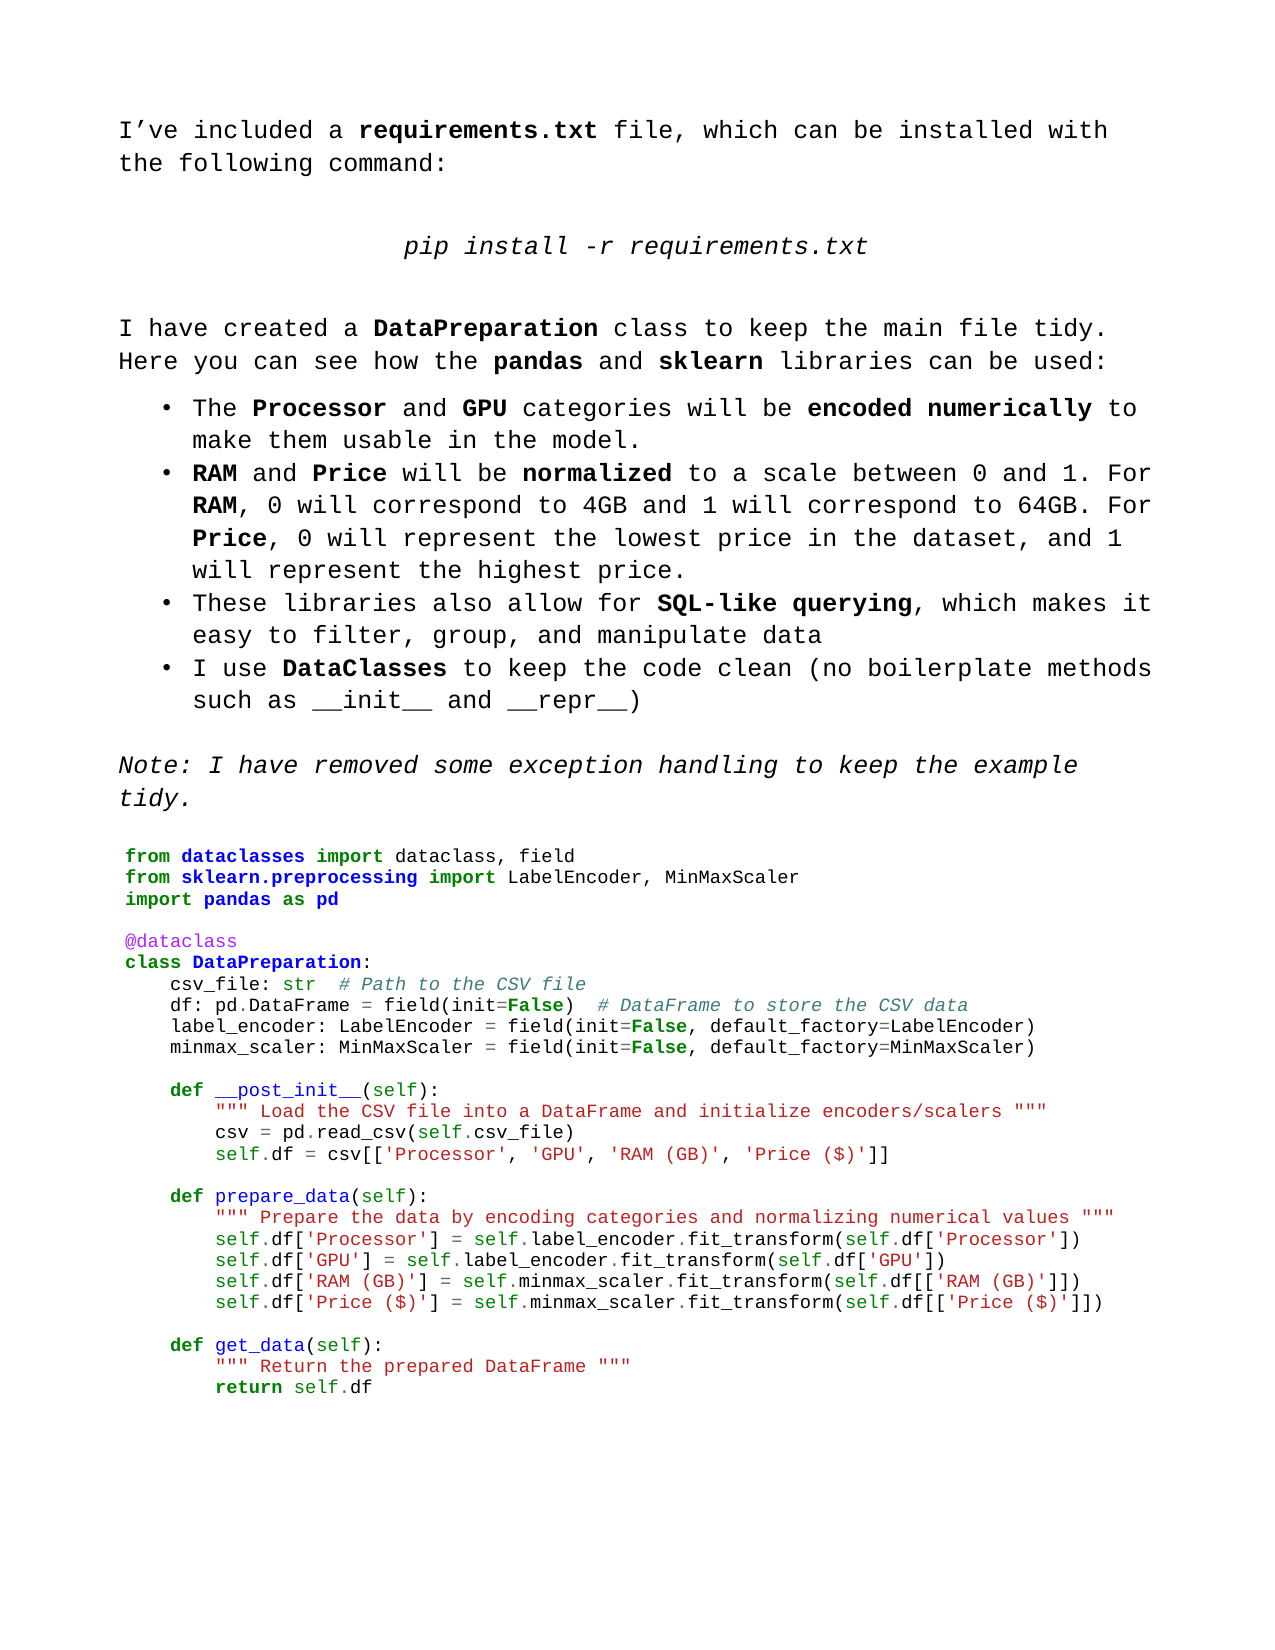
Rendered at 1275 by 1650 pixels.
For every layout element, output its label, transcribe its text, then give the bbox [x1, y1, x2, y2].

list I use DataClasses to keep the code clean (no boilerplate methods such as __init__ and __repr__) [162, 656, 1157, 716]
list The Processor and GPU categories will be encoded numerically to make them usable in the model. [162, 396, 1157, 456]
text I have created a DataPreparation class to keep the main file tidy. Here you can see how the pandas and sklearn libraries can be used: [118, 316, 1157, 377]
list These libraries also allow for SQL-like querying, which makes it easy to filter, group, and manipulate data [162, 591, 1157, 651]
text pip install -r requirements.txt [118, 233, 1157, 262]
text I’ve included a requirements.txt file, which can be installed with the following command: [118, 118, 1157, 179]
text Note: I have removed some exception handling to keep the example tidy. [118, 753, 1157, 814]
list RAM and Price will be normalized to a scale between 0 and 1. For RAM, 0 will correspond to 4GB and 1 will correspond to 64GB. For Price, 0 will represent the lowest price in the dataset, and 1 will represent the highest price. [162, 461, 1157, 586]
